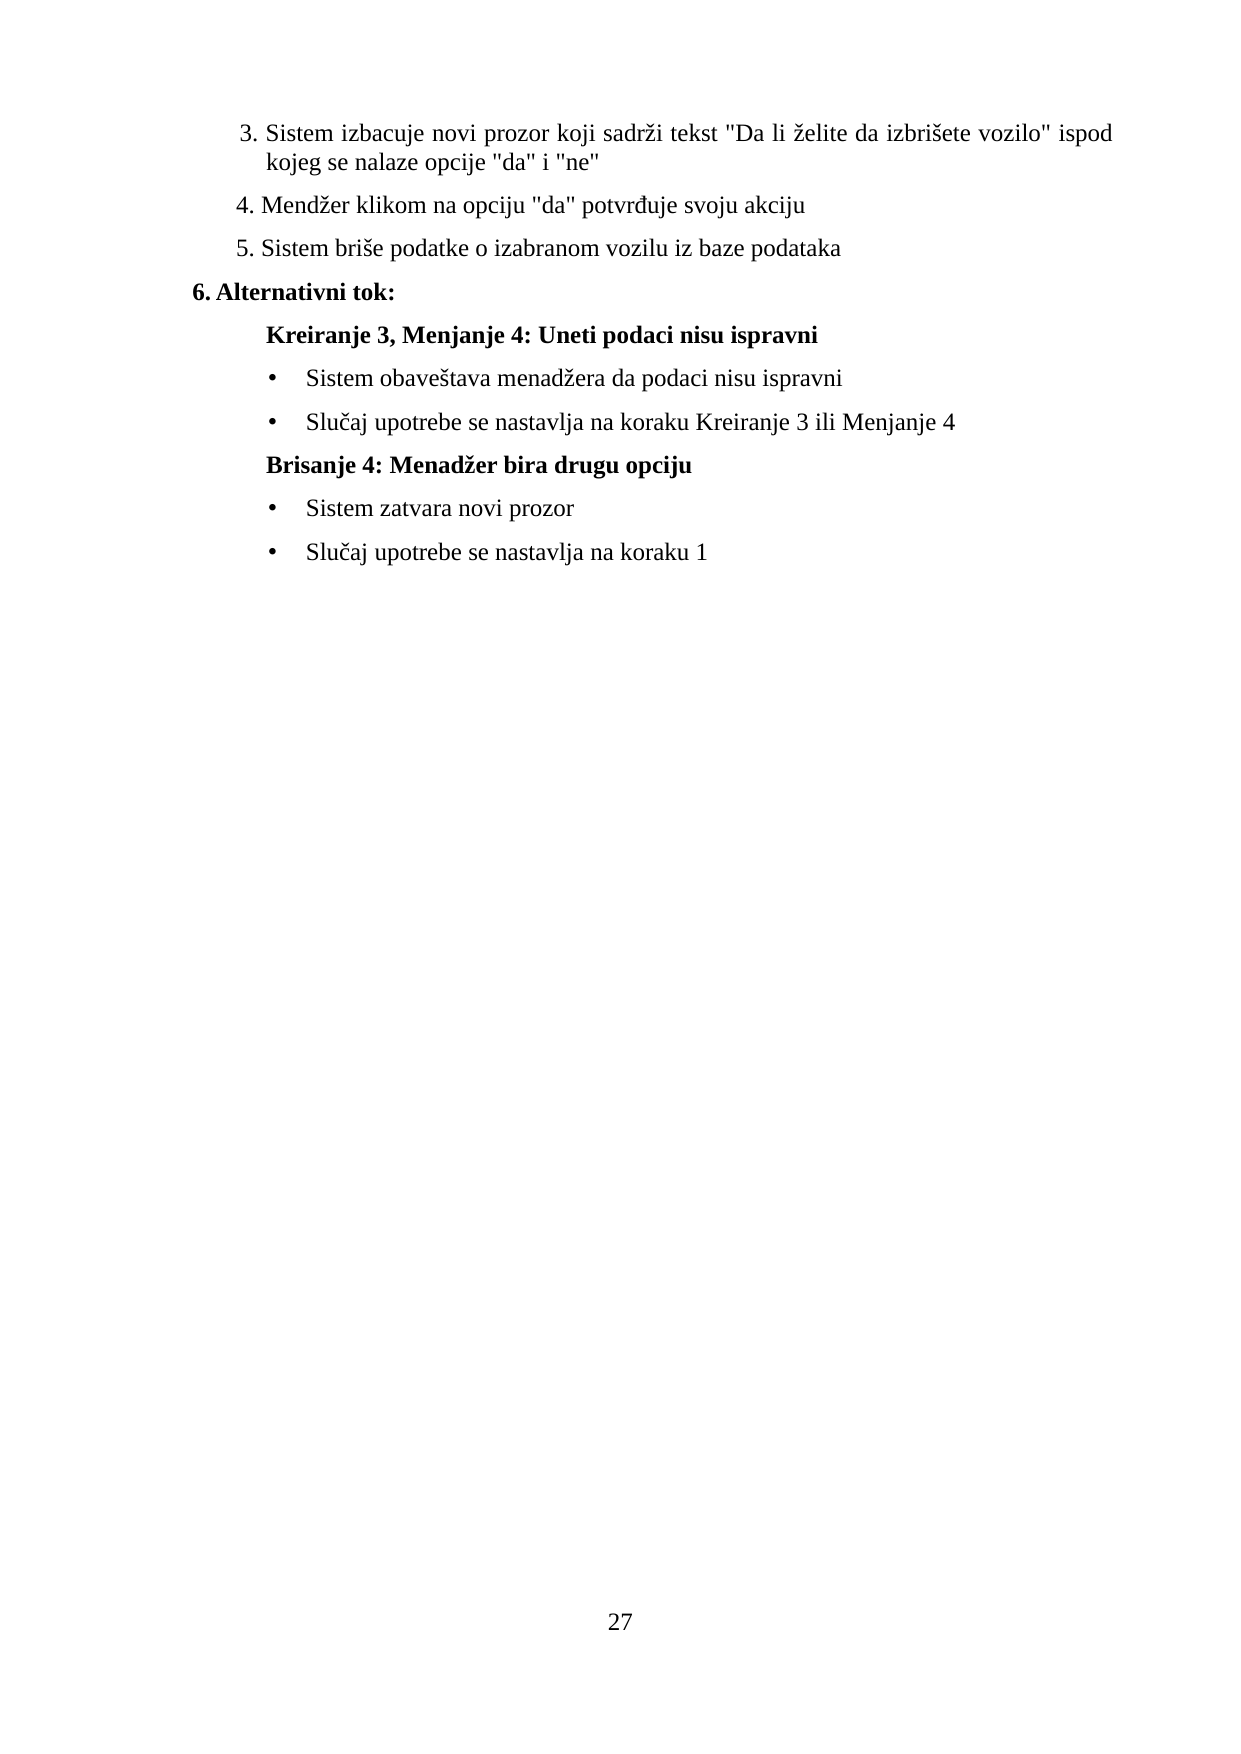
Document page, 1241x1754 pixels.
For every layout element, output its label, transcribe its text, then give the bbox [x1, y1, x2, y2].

text 6. Alternativni tok: [118, 277, 1122, 306]
list Slučaj upotrebe se nastavlja na koraku 1 [268, 537, 1122, 566]
list Sistem zatvara novi prozor [268, 493, 1122, 522]
list Sistem obaveštava menadžera da podaci nisu ispravni [268, 363, 1122, 392]
text Kreiranje 3, Menjanje 4: Uneti podaci nisu ispravni [118, 320, 1122, 349]
text Brisanje 4: Menadžer bira drugu opciju [118, 450, 1122, 479]
text 3. Sistem izbacuje novi prozor koji sadrži tekst "Da li želite da izbrišete vozilo" ispod kojeg se nalaze opcije "da" i "ne" [118, 118, 1122, 176]
list Slučaj upotrebe se nastavlja na koraku Kreiranje 3 ili Menjanje 4 [268, 407, 1122, 436]
text 5. Sistem briše podatke o izabranom vozilu iz baze podataka [118, 233, 1122, 262]
text 4. Mendžer klikom na opciju "da" potvrđuje svoju akciju [118, 190, 1122, 219]
